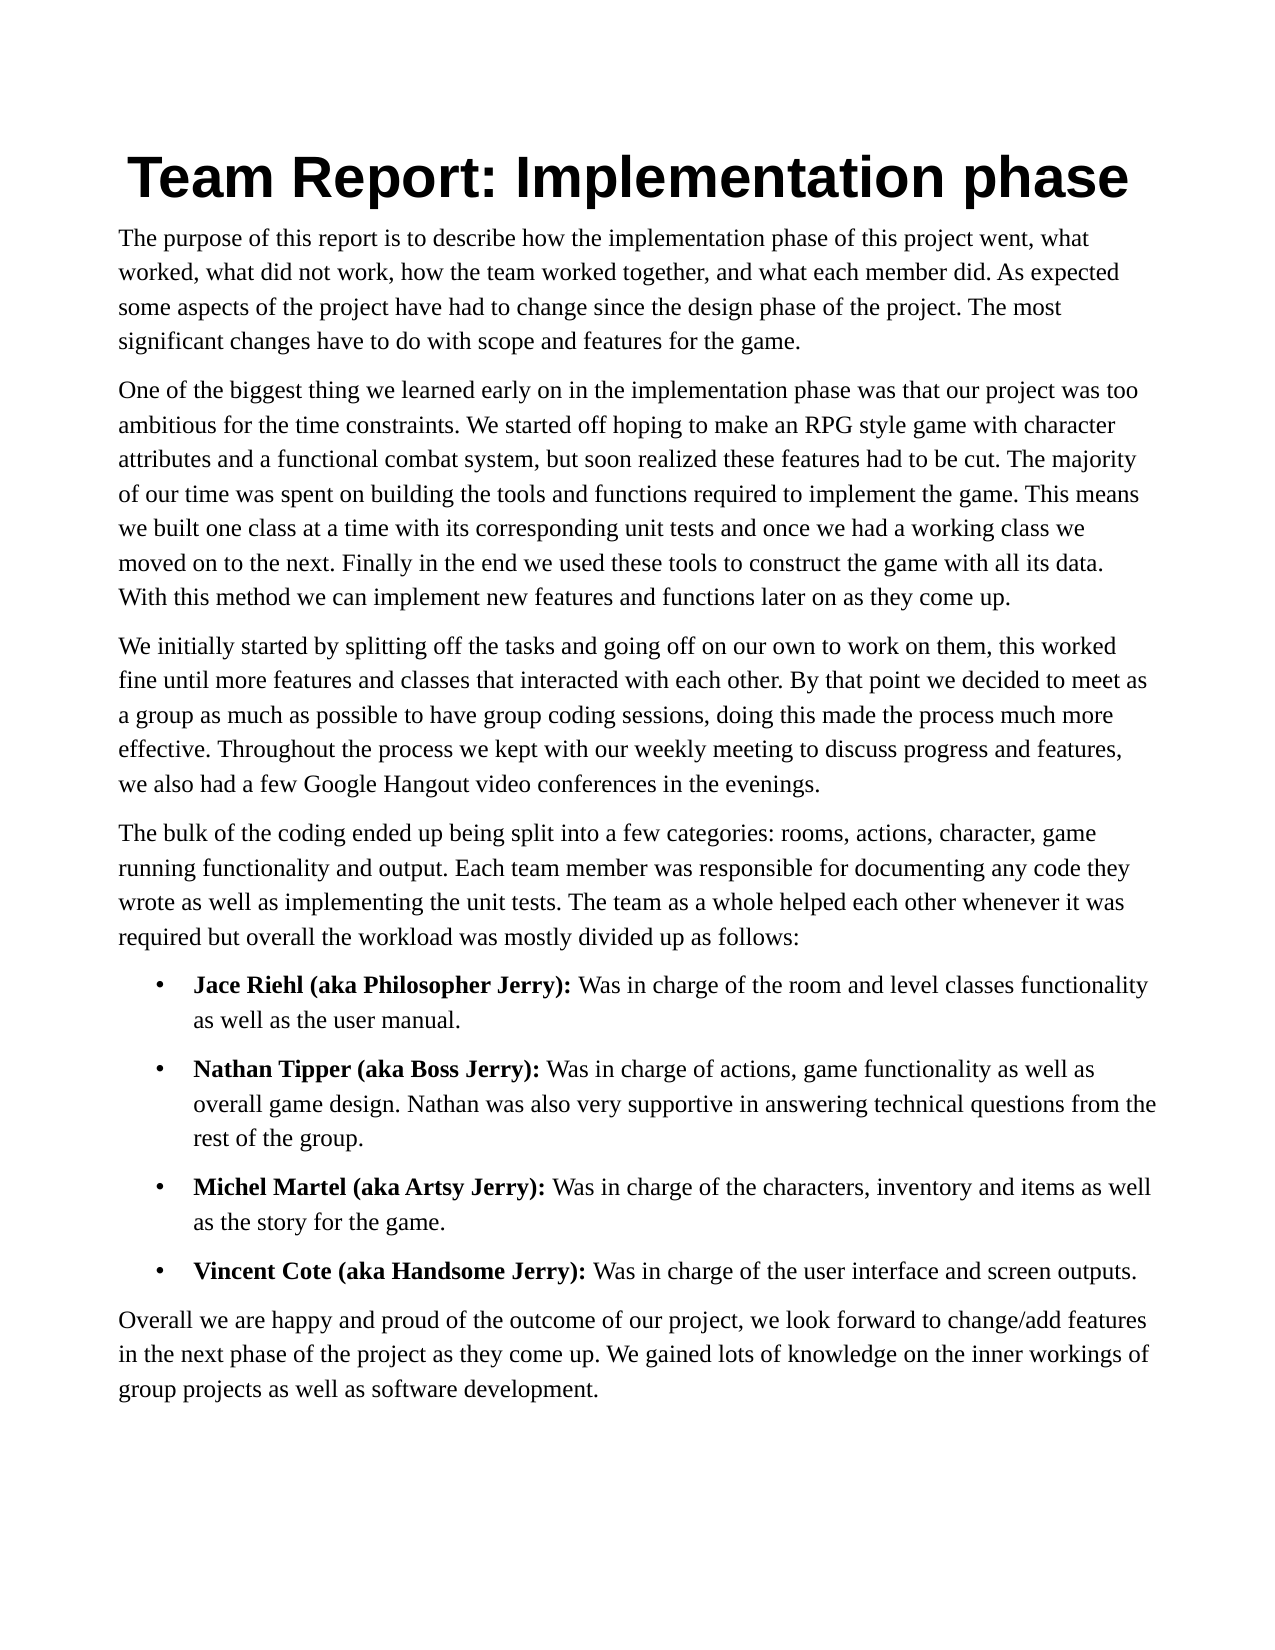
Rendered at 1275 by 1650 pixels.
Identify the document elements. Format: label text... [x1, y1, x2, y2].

title Team Report: Implementation phase [118, 143, 1157, 210]
text Overall we are happy and proud of the outcome of our project, we look forward to change/add features in the next phase of the project as they come up. We gained lots of knowledge on the inner workings of group projects as well as software development. [118, 1305, 1157, 1402]
list Vincent Cote (aka Handsome Jerry): Was in charge of the user interface and screen outputs. [156, 1256, 1157, 1284]
list Nathan Tipper (aka Boss Jerry): Was in charge of actions, game functionality as well as overall game design. Nathan was also very supportive in answering technical questions from the rest of the group. [156, 1054, 1157, 1152]
text One of the biggest thing we learned early on in the implementation phase was that our project was too ambitious for the time constraints. We started off hoping to make an RPG style game with character attributes and a functional combat system, but soon realized these features had to be cut. The majority of our time was spent on building the tools and functions required to implement the game. This means we built one class at a time with its corresponding unit tests and once we had a working class we moved on to the next. Finally in the end we used these tools to construct the game with all its data. With this method we can implement new features and functions later on as they come up. [118, 375, 1157, 611]
text We initially started by splitting off the tasks and going off on our own to work on them, this worked fine until more features and classes that interacted with each other. By that point we decided to meet as a group as much as possible to have group coding sessions, doing this made the process much more effective. Throughout the process we kept with our weekly meeting to discuss progress and features, we also had a few Google Hangout video conferences in the evenings. [118, 631, 1157, 798]
text The purpose of this report is to describe how the implementation phase of this project went, what worked, what did not work, how the team worked together, and what each member did. As expected some aspects of the project have had to change since the design phase of the project. The most significant changes have to do with scope and features for the game. [118, 223, 1157, 355]
list Michel Martel (aka Artsy Jerry): Was in charge of the characters, inventory and items as well as the story for the game. [156, 1172, 1157, 1235]
list Jace Riehl (aka Philosopher Jerry): Was in charge of the room and level classes functionality as well as the user manual. [156, 971, 1157, 1034]
text The bulk of the coding ended up being split into a few categories: rooms, actions, character, game running functionality and output. Each team member was responsible for documenting any code they wrote as well as implementing the unit tests. The team as a whole helped each other whenever it was required but overall the workload was mostly divided up as follows: [118, 818, 1157, 950]
